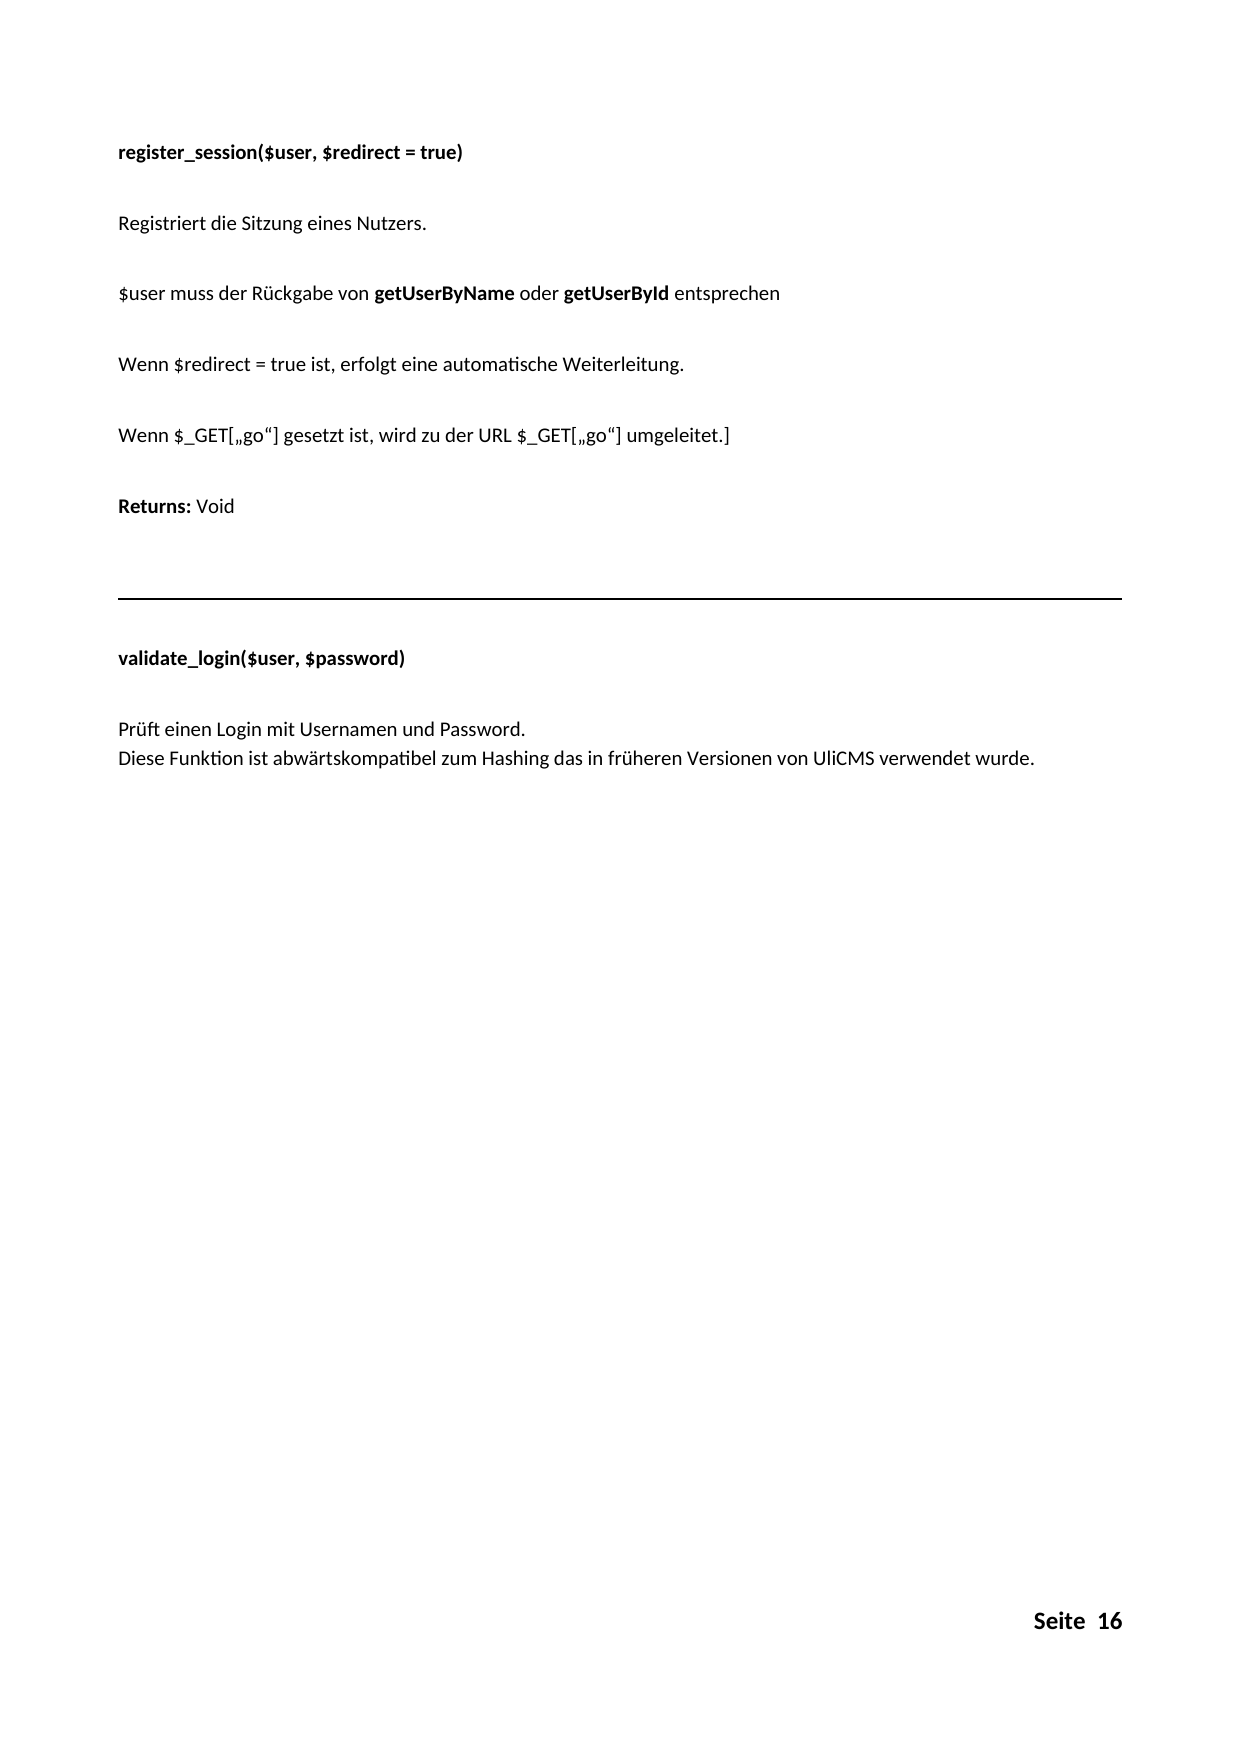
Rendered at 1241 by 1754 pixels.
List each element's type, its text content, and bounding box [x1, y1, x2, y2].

text Prüft einen Login mit Usernamen und Password. Diese Funktion ist abwärtskompatibel zum Hashing das in früheren Versionen von UliCMS verwendet wurde. [118, 716, 1122, 771]
text register_session($user, $redirect = true) [118, 139, 1122, 164]
text $user muss der Rückgabe von getUserByName oder getUserById entsprechen [118, 281, 1122, 306]
text Wenn $redirect = true ist, erfolgt eine automatische Weiterleitung. [118, 351, 1122, 377]
text Registriert die Sitzung eines Nutzers. [118, 210, 1122, 235]
text validate_login($user, $password) [118, 646, 1122, 671]
text Wenn $_GET[„go“] gesetzt ist, wird zu der URL $_GET[„go“] umgeleitet.] [118, 422, 1122, 448]
text Returns: Void [118, 493, 1122, 518]
